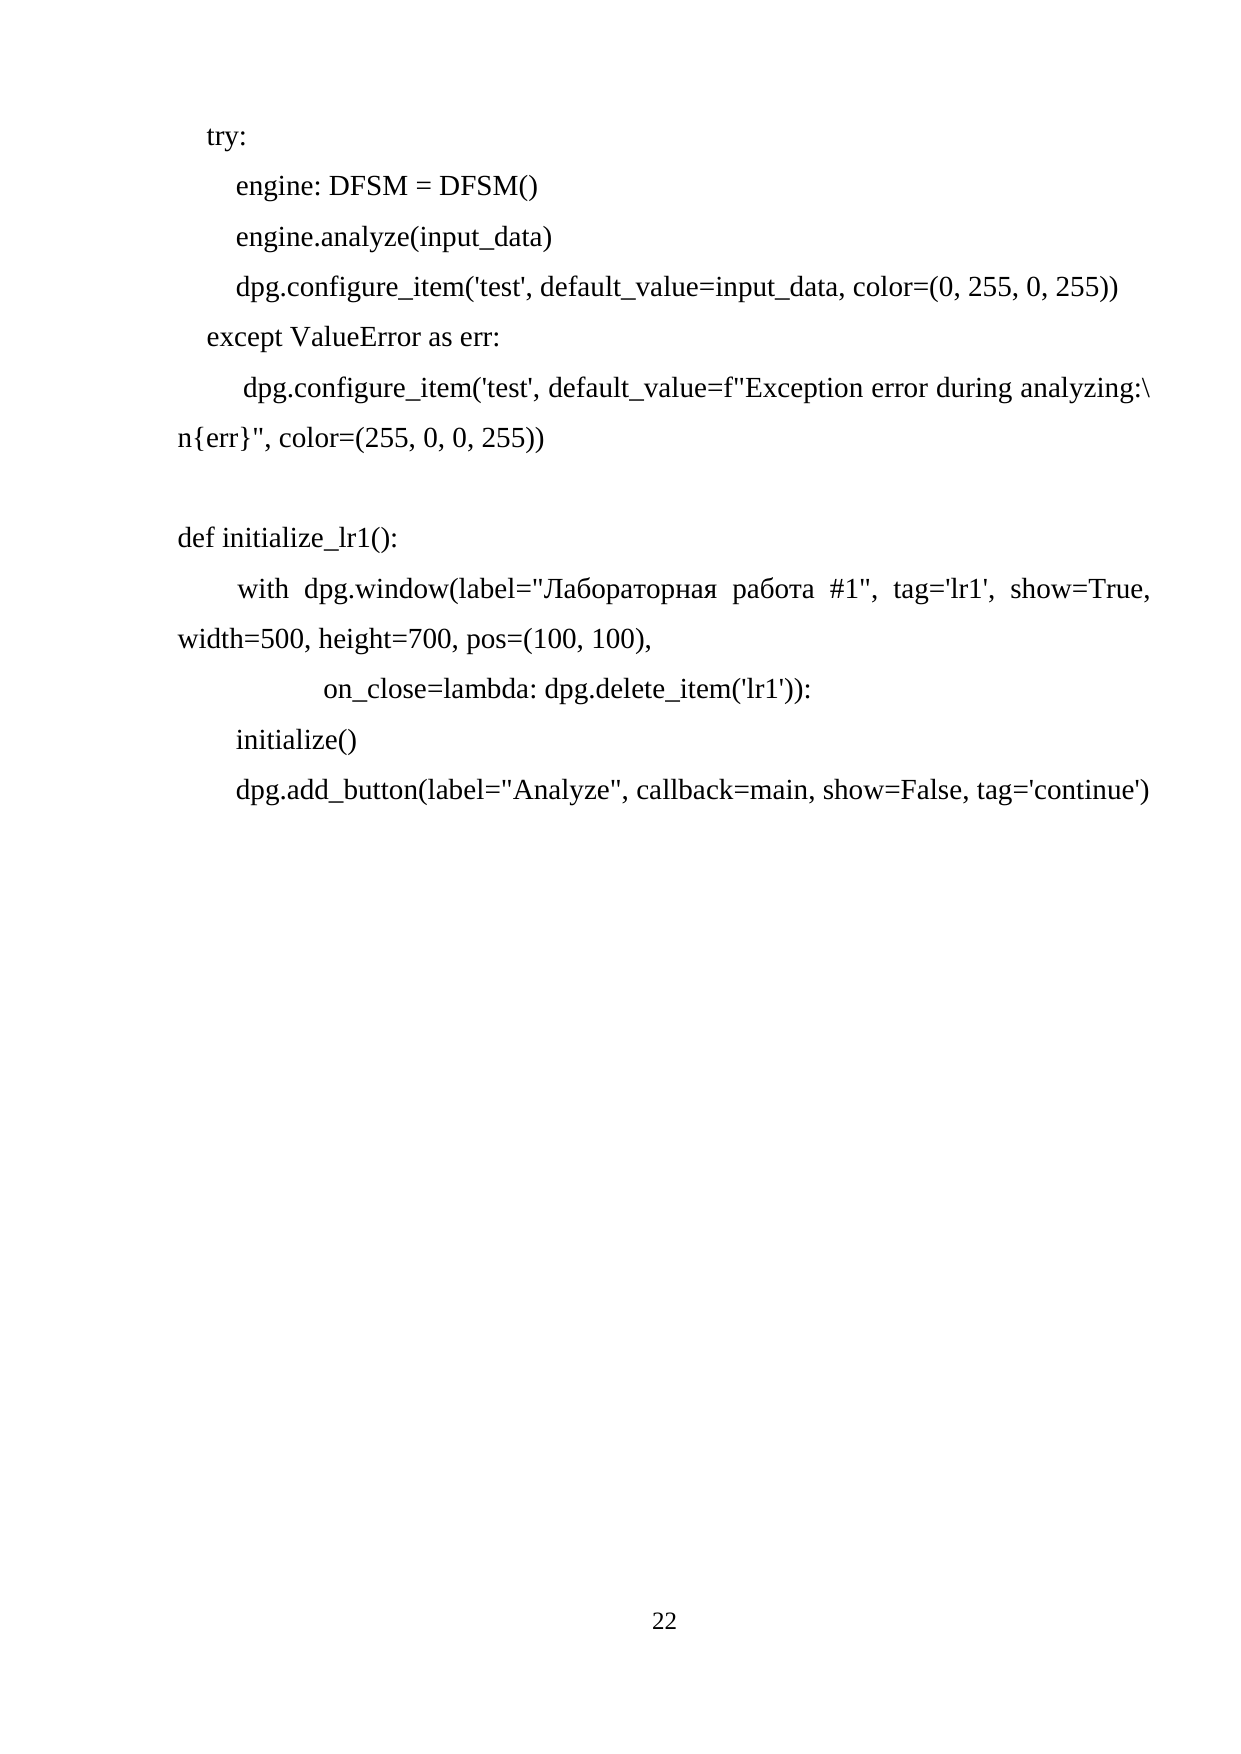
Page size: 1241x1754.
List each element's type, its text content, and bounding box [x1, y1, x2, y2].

text try: [177, 118, 1152, 152]
text engine: DFSM = DFSM() [177, 168, 1152, 202]
text initialize() [177, 722, 1152, 755]
text def initialize_lr1(): [177, 521, 1152, 554]
text on_close=lambda: dpg.delete_item('lr1')): [177, 672, 1152, 705]
text except ValueError as err: [177, 319, 1152, 353]
text dpg.configure_item('test', default_value=input_data, color=(0, 255, 0, 255)) [177, 269, 1152, 303]
text dpg.add_button(label="Analyze", callback=main, show=False, tag='continue') [177, 772, 1152, 806]
text engine.analyze(input_data) [177, 219, 1152, 252]
text dpg.configure_item('test', default_value=f"Exception error during analyzing:\n{err}", color=(255, 0, 0, 255)) [177, 370, 1152, 453]
text with dpg.window(label="Лабораторная работа #1", tag='lr1', show=True, width=500, height=700, pos=(100, 100), [177, 571, 1152, 655]
